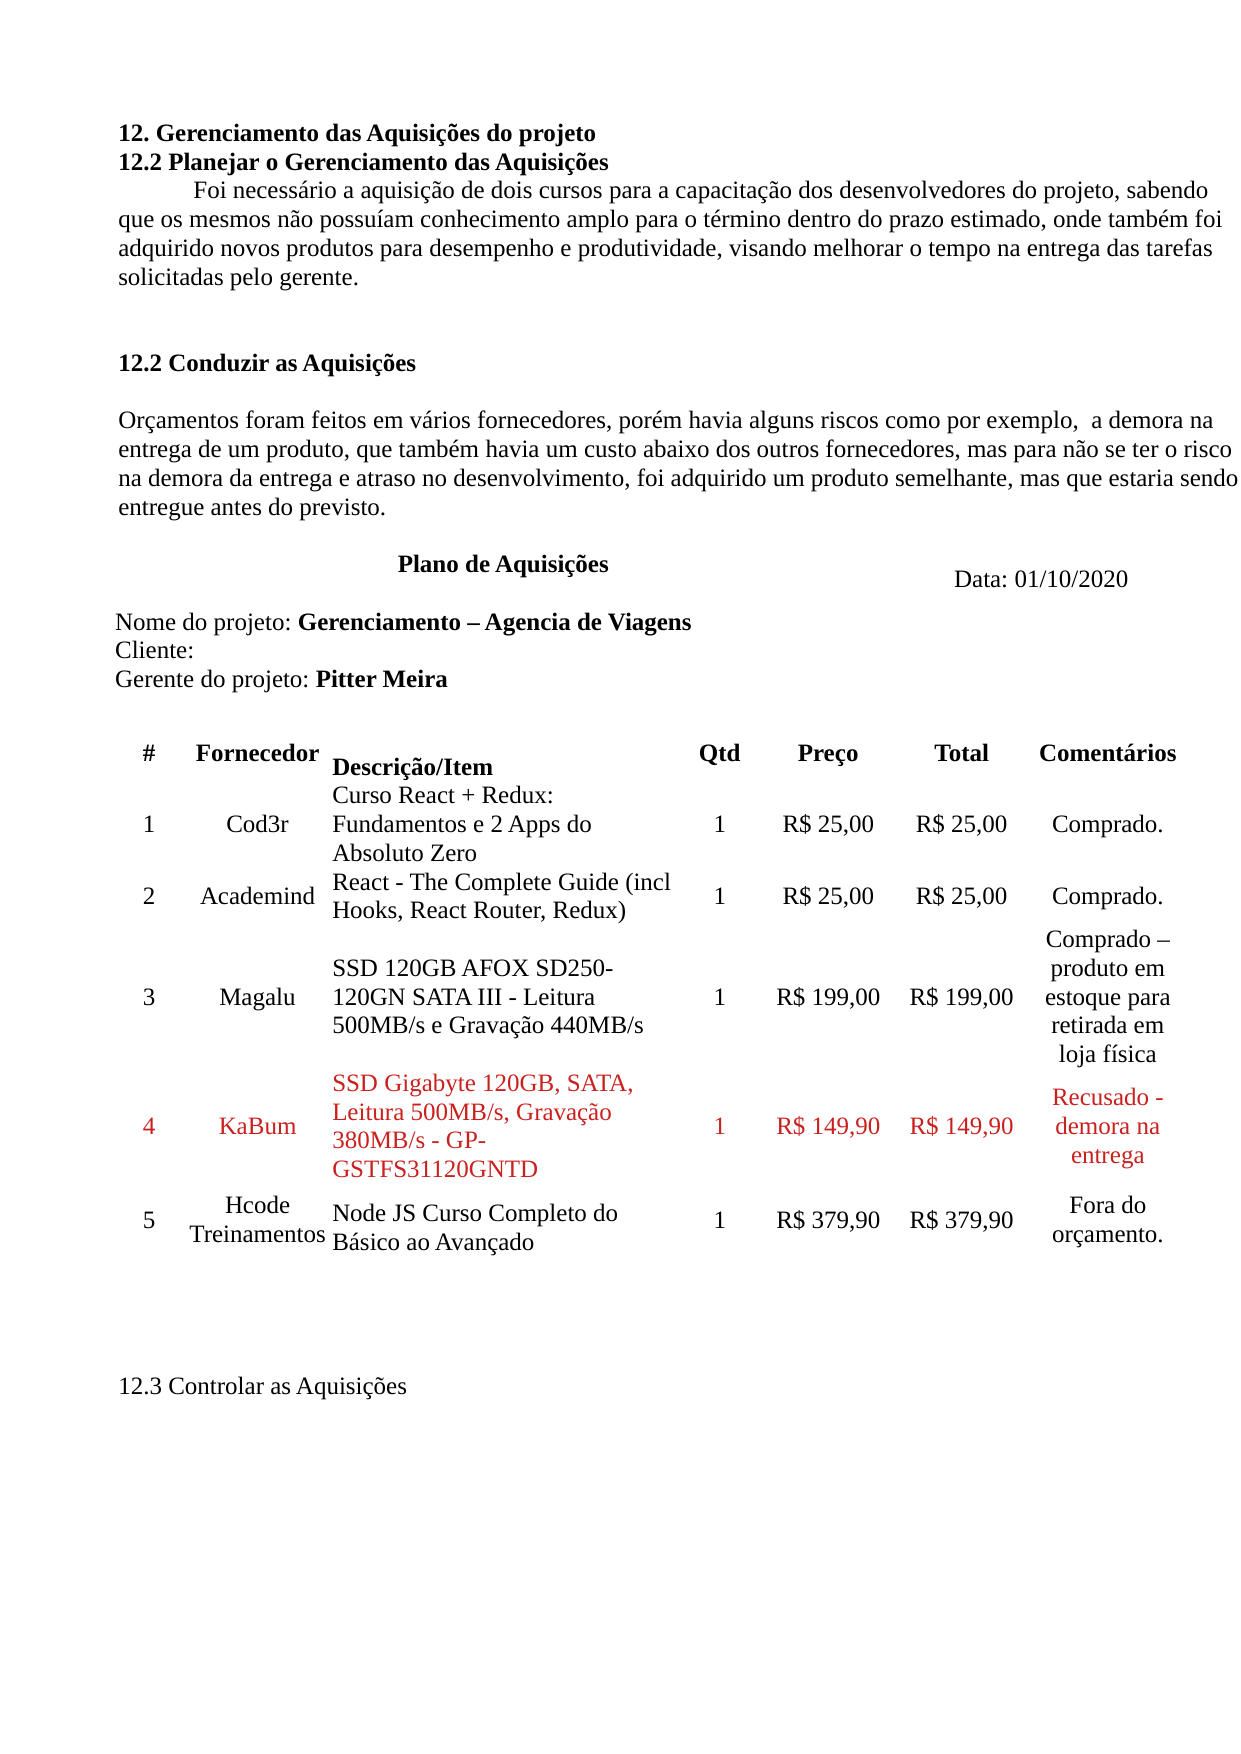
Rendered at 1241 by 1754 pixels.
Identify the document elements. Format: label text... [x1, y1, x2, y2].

table_cell 1 [678, 924, 761, 1068]
text Foi necessário a aquisição de dois cursos para a capacitação dos desenvolvedores do projeto, sabendo que os mesmos não possuíam conhecimento amplo para o término dentro do prazo estimado, onde também foi adquirido novos produtos para desempenho e produtividade, visando melhorar o tempo na entrega das tarefas solicitadas pelo gerente. [118, 176, 1240, 291]
table_cell 1 [678, 1183, 761, 1256]
table_cell Academind [186, 867, 329, 924]
table_cell Hcode Treinamentos [186, 1183, 329, 1256]
table_cell [329, 578, 678, 607]
table_cell R$ 25,00 [761, 780, 895, 867]
text 12.3 Controlar as Aquisições [118, 1371, 1240, 1399]
table_cell R$ 25,00 [895, 780, 1028, 867]
table_cell R$ 149,90 [895, 1068, 1028, 1183]
table_cell SSD Gigabyte 120GB, SATA, Leitura 500MB/s, Gravação 380MB/s - GP-GSTFS31120GNTD [329, 1068, 678, 1183]
table_cell Cliente: [112, 636, 1187, 664]
table_cell [186, 578, 329, 607]
table_cell R$ 199,00 [895, 924, 1028, 1068]
table_cell Comprado. [1028, 780, 1187, 867]
table_cell 1 [678, 780, 761, 867]
table_cell [761, 578, 895, 607]
text 12. Gerenciamento das Aquisições do projeto [118, 118, 1240, 147]
text 12.2 Planejar o Gerenciamento das Aquisições [118, 147, 1240, 176]
table_cell [678, 578, 761, 607]
table_cell 1 [678, 867, 761, 924]
table_cell 5 [112, 1183, 186, 1256]
table_cell R$ 379,90 [895, 1183, 1028, 1256]
table_cell R$ 379,90 [761, 1183, 895, 1256]
table_cell Cod3r [186, 780, 329, 867]
table_cell [112, 693, 1187, 724]
table_cell 3 [112, 924, 186, 1068]
table_cell R$ 25,00 [895, 867, 1028, 924]
table_cell 4 [112, 1068, 186, 1183]
table_cell Gerente do projeto: Pitter Meira [112, 664, 1187, 693]
table_cell Qtd [678, 724, 761, 780]
table_cell 1 [112, 780, 186, 867]
table_cell R$ 199,00 [761, 924, 895, 1068]
table_cell Comprado – produto em estoque para retirada em loja física [1028, 924, 1187, 1068]
table_cell [112, 578, 186, 607]
table_cell React - The Complete Guide (incl Hooks, React Router, Redux) [329, 867, 678, 924]
table_cell # [112, 724, 186, 780]
table_cell Preço [761, 724, 895, 780]
table_cell Comprado. [1028, 867, 1187, 924]
text Orçamentos foram feitos em vários fornecedores, porém havia alguns riscos como por exemplo, a demora na entrega de um produto, que também havia um custo abaixo dos outros fornecedores, mas para não se ter o risco na demora da entrega e atraso no desenvolvimento, foi adquirido um produto semelhante, mas que estaria sendo entregue antes do previsto. [118, 406, 1240, 521]
table_cell Curso React + Redux: Fundamentos e 2 Apps do Absoluto Zero [329, 780, 678, 867]
table_cell Magalu [186, 924, 329, 1068]
table_cell 2 [112, 867, 186, 924]
table_cell Nome do projeto: Gerenciamento – Agencia de Viagens [112, 607, 1187, 636]
table_header Plano de Aquisições [112, 549, 895, 578]
table_cell R$ 25,00 [761, 867, 895, 924]
table_cell SSD 120GB AFOX SD250-120GN SATA III - Leitura 500MB/s e Gravação 440MB/s [329, 924, 678, 1068]
text 12.2 Conduzir as Aquisições [118, 348, 1240, 377]
table_cell Fora do orçamento. [1028, 1183, 1187, 1256]
table_cell 1 [678, 1068, 761, 1183]
table_header Data: 01/10/2020 [895, 549, 1187, 607]
table_cell Comentários [1028, 724, 1187, 780]
table_cell KaBum [186, 1068, 329, 1183]
table_cell Fornecedor [186, 724, 329, 780]
table_cell Descrição/Item [329, 724, 678, 780]
table_cell Recusado - demora na entrega [1028, 1068, 1187, 1183]
table_cell R$ 149,90 [761, 1068, 895, 1183]
table_cell Node JS Curso Completo do Básico ao Avançado [329, 1183, 678, 1256]
table_cell Total [895, 724, 1028, 780]
